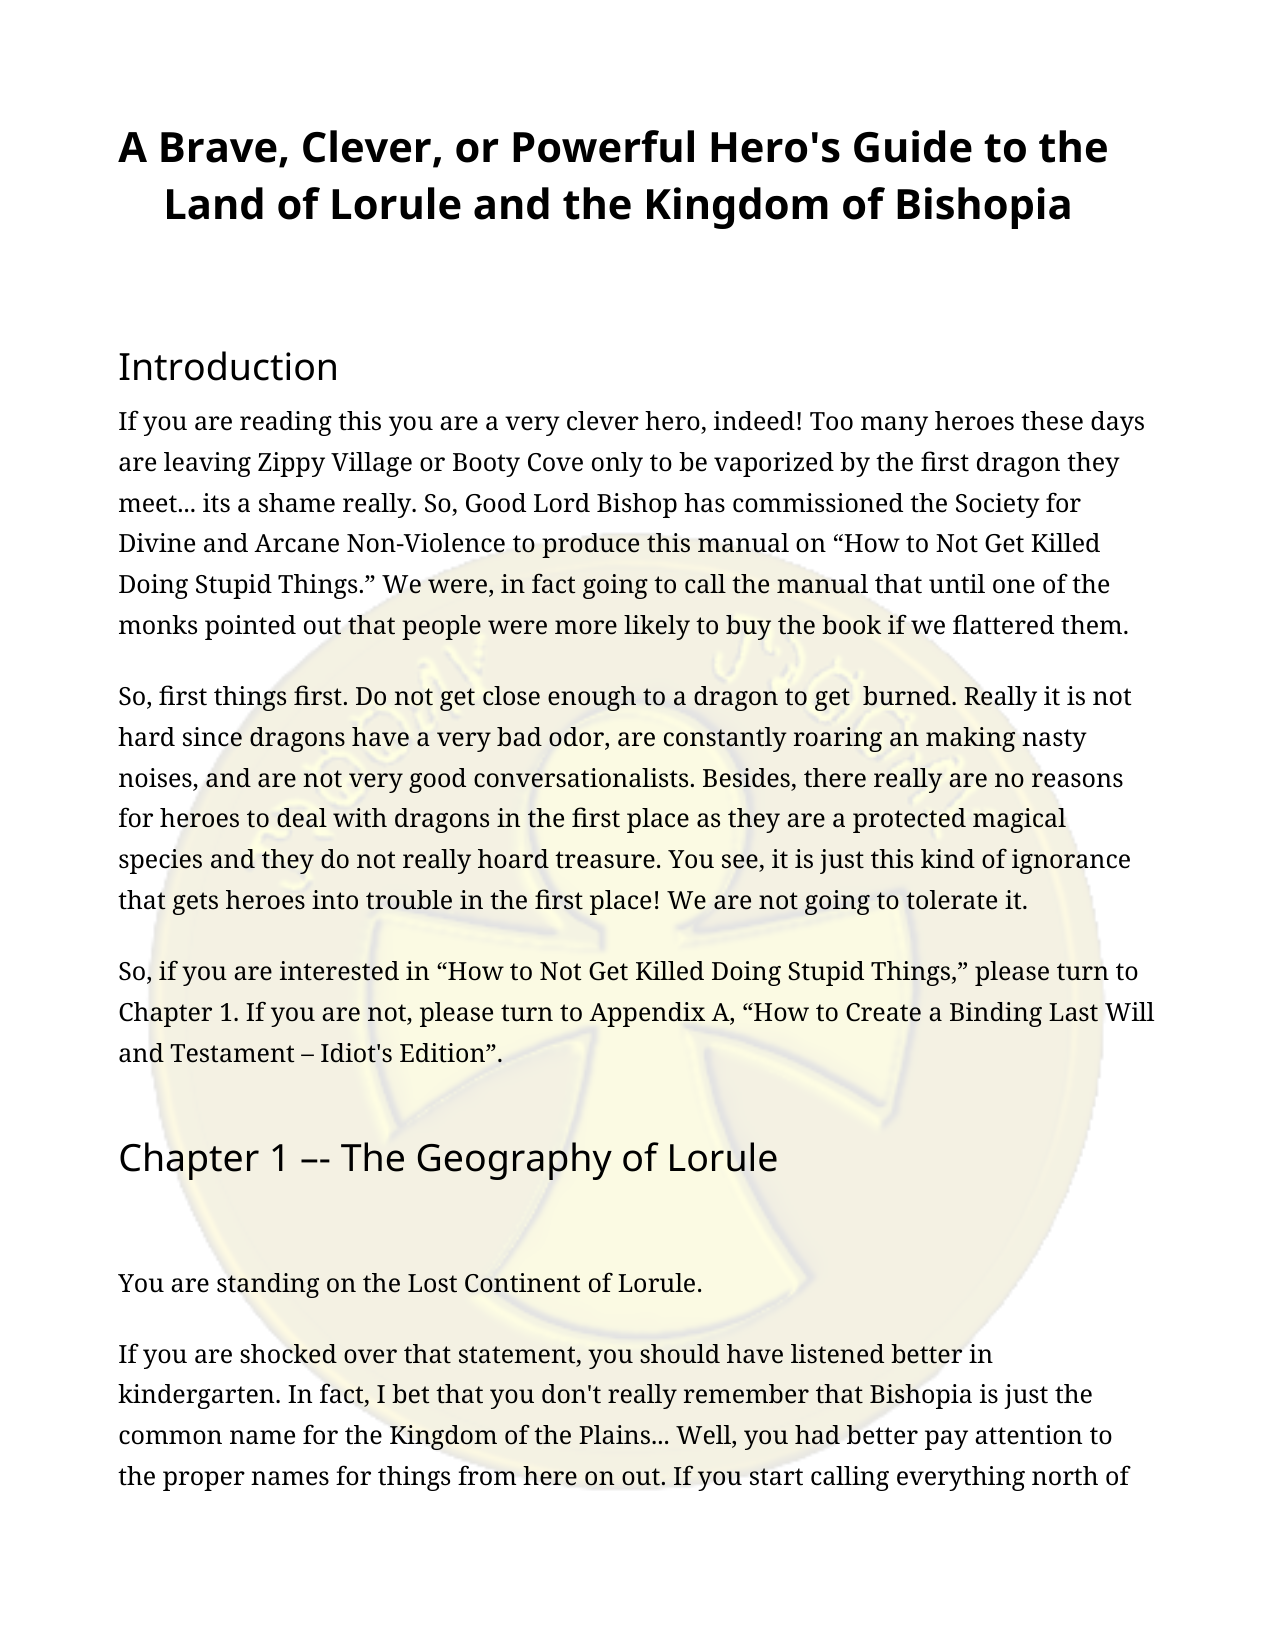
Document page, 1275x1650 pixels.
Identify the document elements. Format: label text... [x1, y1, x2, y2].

subtitle A Brave, Clever, or Powerful Hero's Guide to the Land of Lorule and the Kingdom of Bishopia [118, 118, 1157, 232]
text If you are reading this you are a very clever hero, indeed! Too many heroes these days are leaving Zippy Village or Booty Cove only to be vaporized by the first dragon they meet... its a shame really. So, Good Lord Bishop has commissioned the Society for Divine and Arcane Non-Violence to produce this manual on “How to Not Get Killed Doing Stupid Things.” We were, in fact going to call the manual that until one of the monks pointed out that people were more likely to buy the book if we flattered them. [118, 403, 1157, 642]
subtitle Introduction [118, 340, 1157, 391]
